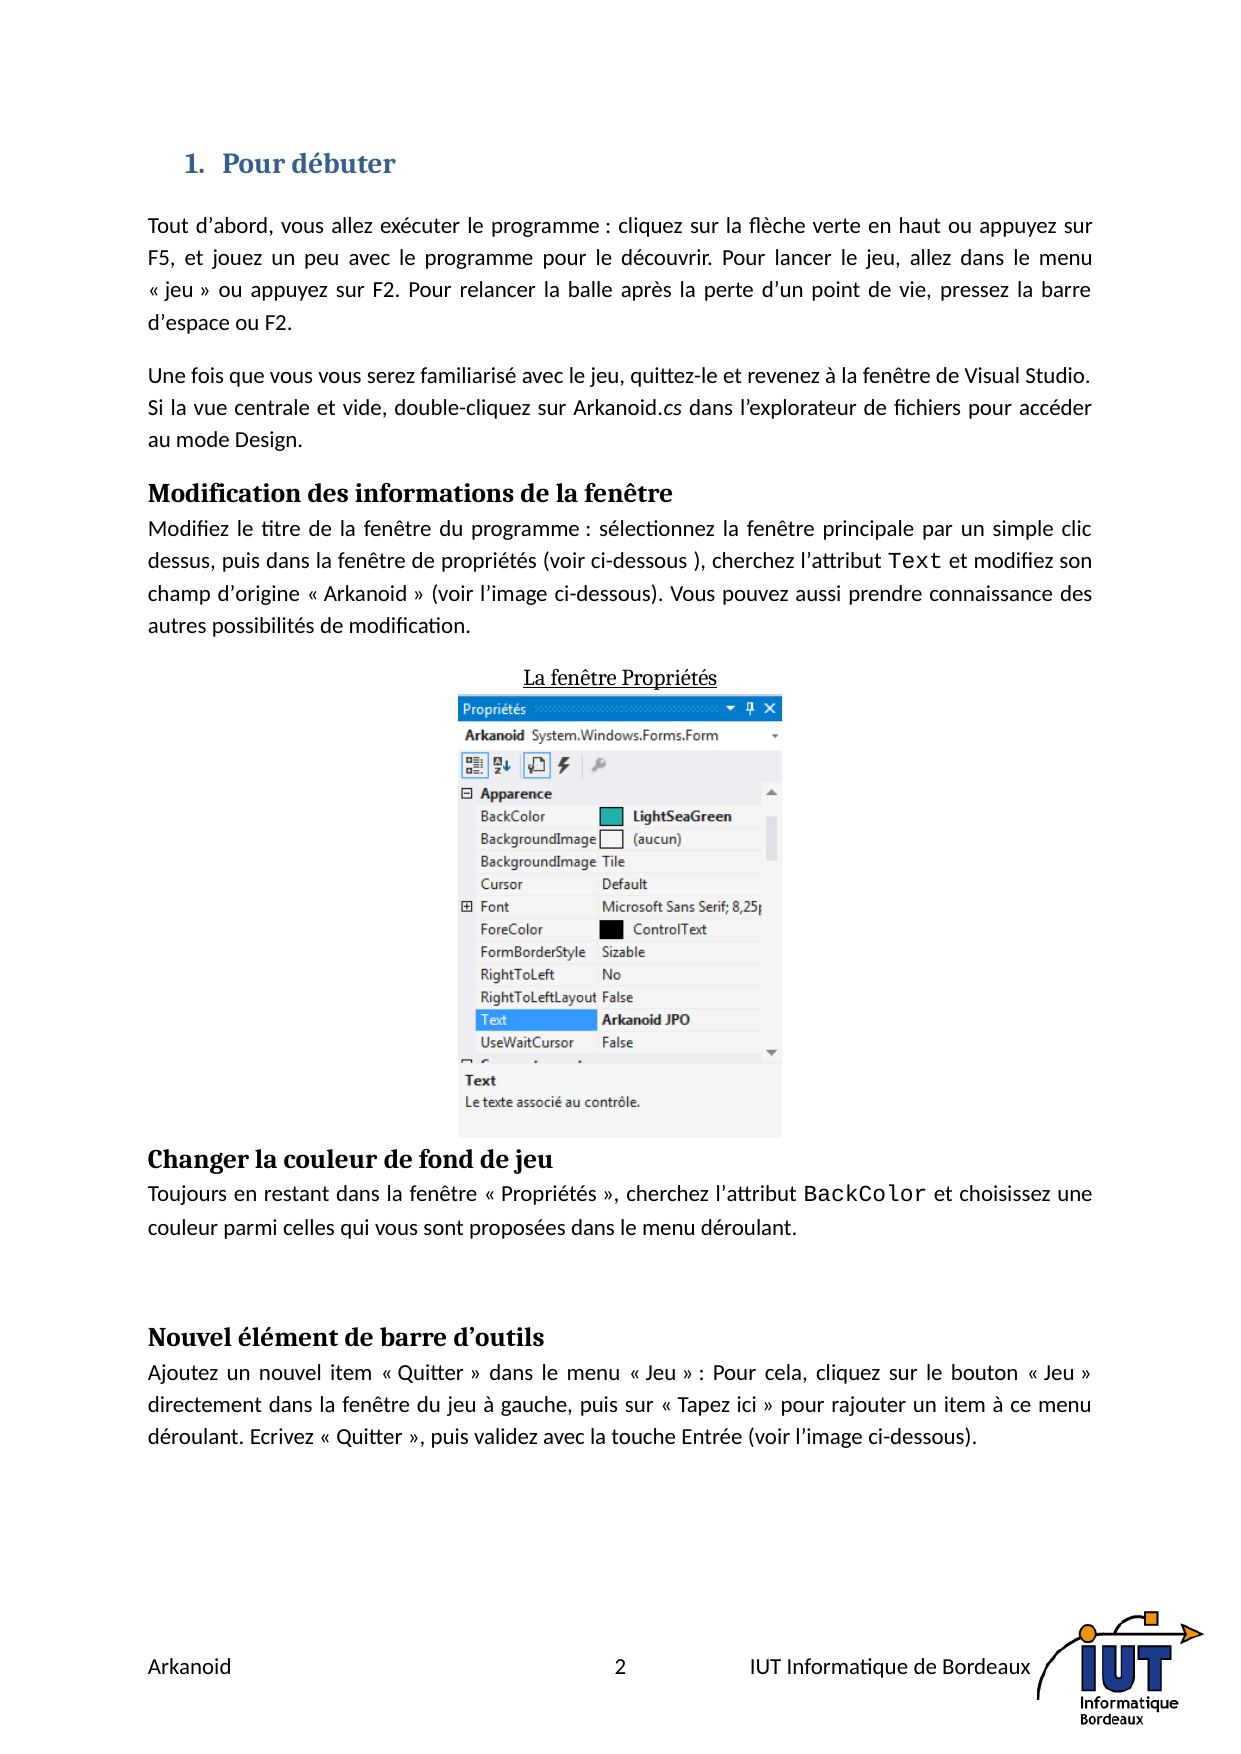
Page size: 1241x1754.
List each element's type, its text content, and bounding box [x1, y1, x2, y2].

text Modifiez le titre de la fenêtre du programme : sélectionnez la fenêtre principale par un simple clic dessus, puis dans la fenêtre de propriétés (voir ci-dessous ), cherchez l’attribut Text et modifiez son champ d’origine « Arkanoid » (voir l’image ci-dessous). Vous pouvez aussi prendre connaissance des autres possibilités de modification. [148, 514, 1093, 639]
subtitle Changer la couleur de fond de jeu [148, 1144, 1093, 1175]
text Une fois que vous vous serez familiarisé avec le jeu, quittez-le et revenez à la fenêtre de Visual Studio. Si la vue centrale et vide, double-cliquez sur Arkanoid.cs dans l’explorateur de fichiers pour accéder au mode Design. [148, 361, 1093, 453]
subtitle Nouvel élément de barre d’outils [148, 1322, 1093, 1353]
picture [1037, 1610, 1208, 1729]
subtitle La fenêtre Propriétés [148, 664, 1093, 691]
text Tout d’abord, vous allez exécuter le programme : cliquez sur la flèche verte en haut ou appuyez sur F5, et jouez un peu avec le programme pour le découvrir. Pour lancer le jeu, allez dans le menu « jeu » ou appuyez sur F2. Pour relancer la balle après la perte d’un point de vie, pressez la barre d’espace ou F2. [148, 211, 1093, 336]
subtitle Modification des informations de la fenêtre [148, 478, 1093, 509]
text Toujours en restant dans la fenêtre « Propriétés », cherchez l’attribut BackColor et choisissez une couleur parmi celles qui vous sont proposées dans le menu déroulant. [148, 1179, 1093, 1241]
picture [458, 694, 783, 1138]
subtitle Pour débuter [185, 148, 1093, 181]
text Ajoutez un nouvel item « Quitter » dans le menu « Jeu » : Pour cela, cliquez sur le bouton « Jeu » directement dans la fenêtre du jeu à gauche, puis sur « Tapez ici » pour rajouter un item à ce menu déroulant. Ecrivez « Quitter », puis validez avec la touche Entrée (voir l’image ci-dessous). [148, 1358, 1093, 1451]
